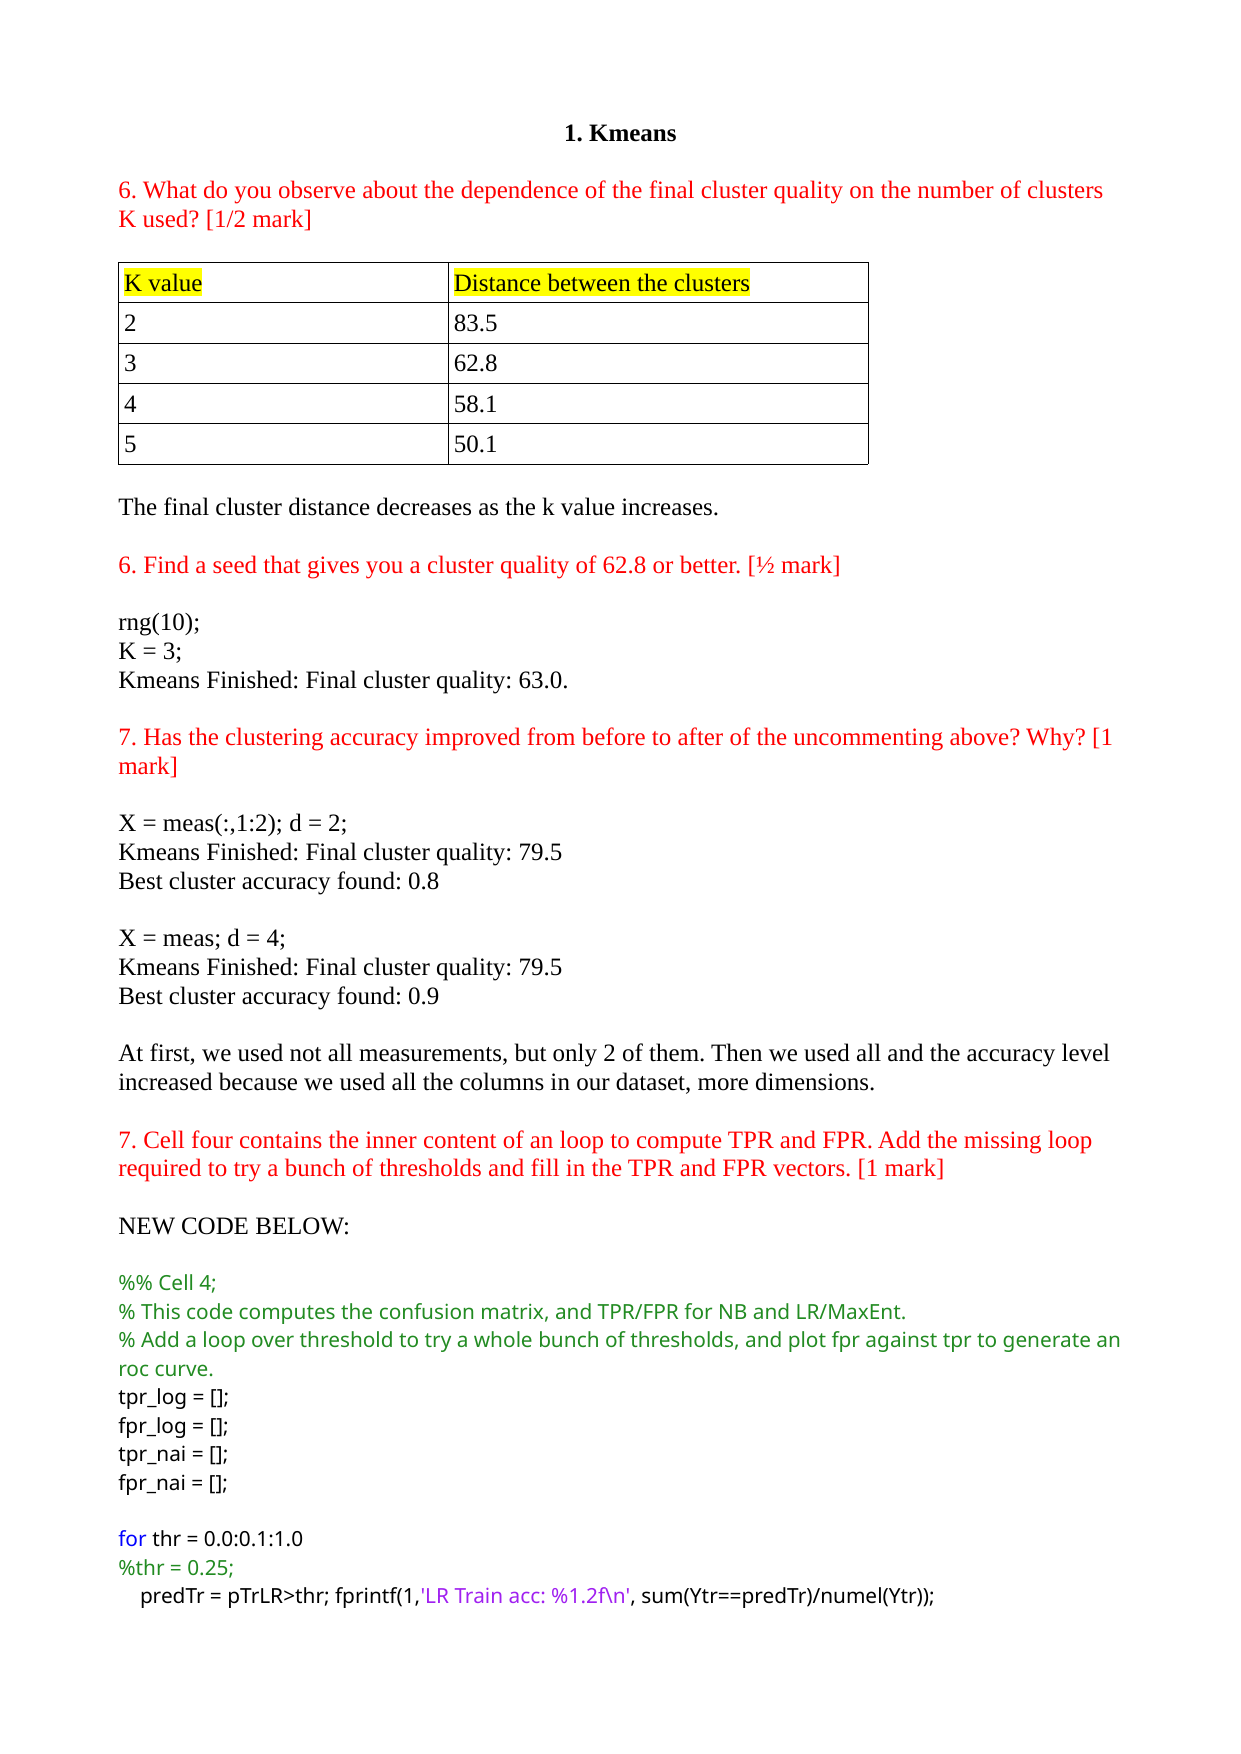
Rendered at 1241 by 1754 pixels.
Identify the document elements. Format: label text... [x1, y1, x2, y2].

text 7. Cell four contains the inner content of an loop to compute TPR and FPR. Add the missing loop required to try a bunch of thresholds and fill in the TPR and FPR vectors. [1 mark] [118, 1125, 1122, 1182]
text At first, we used not all measurements, but only 2 of them. Then we used all and the accuracy level increased because we used all the columns in our dataset, more dimensions. [118, 1038, 1122, 1096]
text %% Cell 4; [118, 1268, 1122, 1297]
table_cell 5 [119, 424, 448, 463]
table_header Distance between the clusters [449, 263, 868, 302]
text NEW CODE BELOW: [118, 1211, 1122, 1240]
text 6. Find a seed that gives you a cluster quality of 62.8 or better. [½ mark] [118, 550, 1122, 578]
text Best cluster accuracy found: 0.9 [118, 981, 1122, 1010]
table_cell 83.5 [449, 303, 868, 342]
text 7. Has the clustering accuracy improved from before to after of the uncommenting above? Why? [1 mark] [118, 722, 1122, 780]
table_header K value [119, 263, 448, 302]
text tpr_nai = []; [118, 1439, 1122, 1468]
text fpr_nai = []; [118, 1468, 1122, 1496]
text Kmeans Finished: Final cluster quality: 79.5 [118, 952, 1122, 981]
text X = meas; d = 4; [118, 923, 1122, 952]
text The final cluster distance decreases as the k value increases. [118, 492, 1122, 521]
text X = meas(:,1:2); d = 2; [118, 808, 1122, 837]
text 6. What do you observe about the dependence of the final cluster quality on the number of clusters K used? [1/2 mark] [118, 176, 1122, 233]
text K = 3; [118, 636, 1122, 665]
table_cell 4 [119, 384, 448, 423]
text for thr = 0.0:0.1:1.0 [118, 1524, 1122, 1553]
text % This code computes the confusion matrix, and TPR/FPR for NB and LR/MaxEnt. [118, 1297, 1122, 1325]
table_cell 50.1 [449, 424, 868, 463]
text 1. Kmeans [118, 118, 1122, 147]
text rng(10); [118, 607, 1122, 636]
text tpr_log = []; [118, 1382, 1122, 1411]
text Kmeans Finished: Final cluster quality: 79.5 [118, 837, 1122, 866]
table_cell 3 [119, 344, 448, 383]
text %thr = 0.25; [118, 1553, 1122, 1581]
text predTr = pTrLR>thr; fprintf(1,'LR Train acc: %1.2f\n', sum(Ytr==predTr)/numel(Ytr)); [118, 1581, 1122, 1610]
text % Add a loop over threshold to try a whole bunch of thresholds, and plot fpr against tpr to generate an roc curve. [118, 1325, 1122, 1382]
table_cell 2 [119, 303, 448, 342]
table_cell 58.1 [449, 384, 868, 423]
text Kmeans Finished: Final cluster quality: 63.0. [118, 665, 1122, 693]
text fpr_log = []; [118, 1411, 1122, 1439]
text Best cluster accuracy found: 0.8 [118, 866, 1122, 895]
table_cell 62.8 [449, 344, 868, 383]
